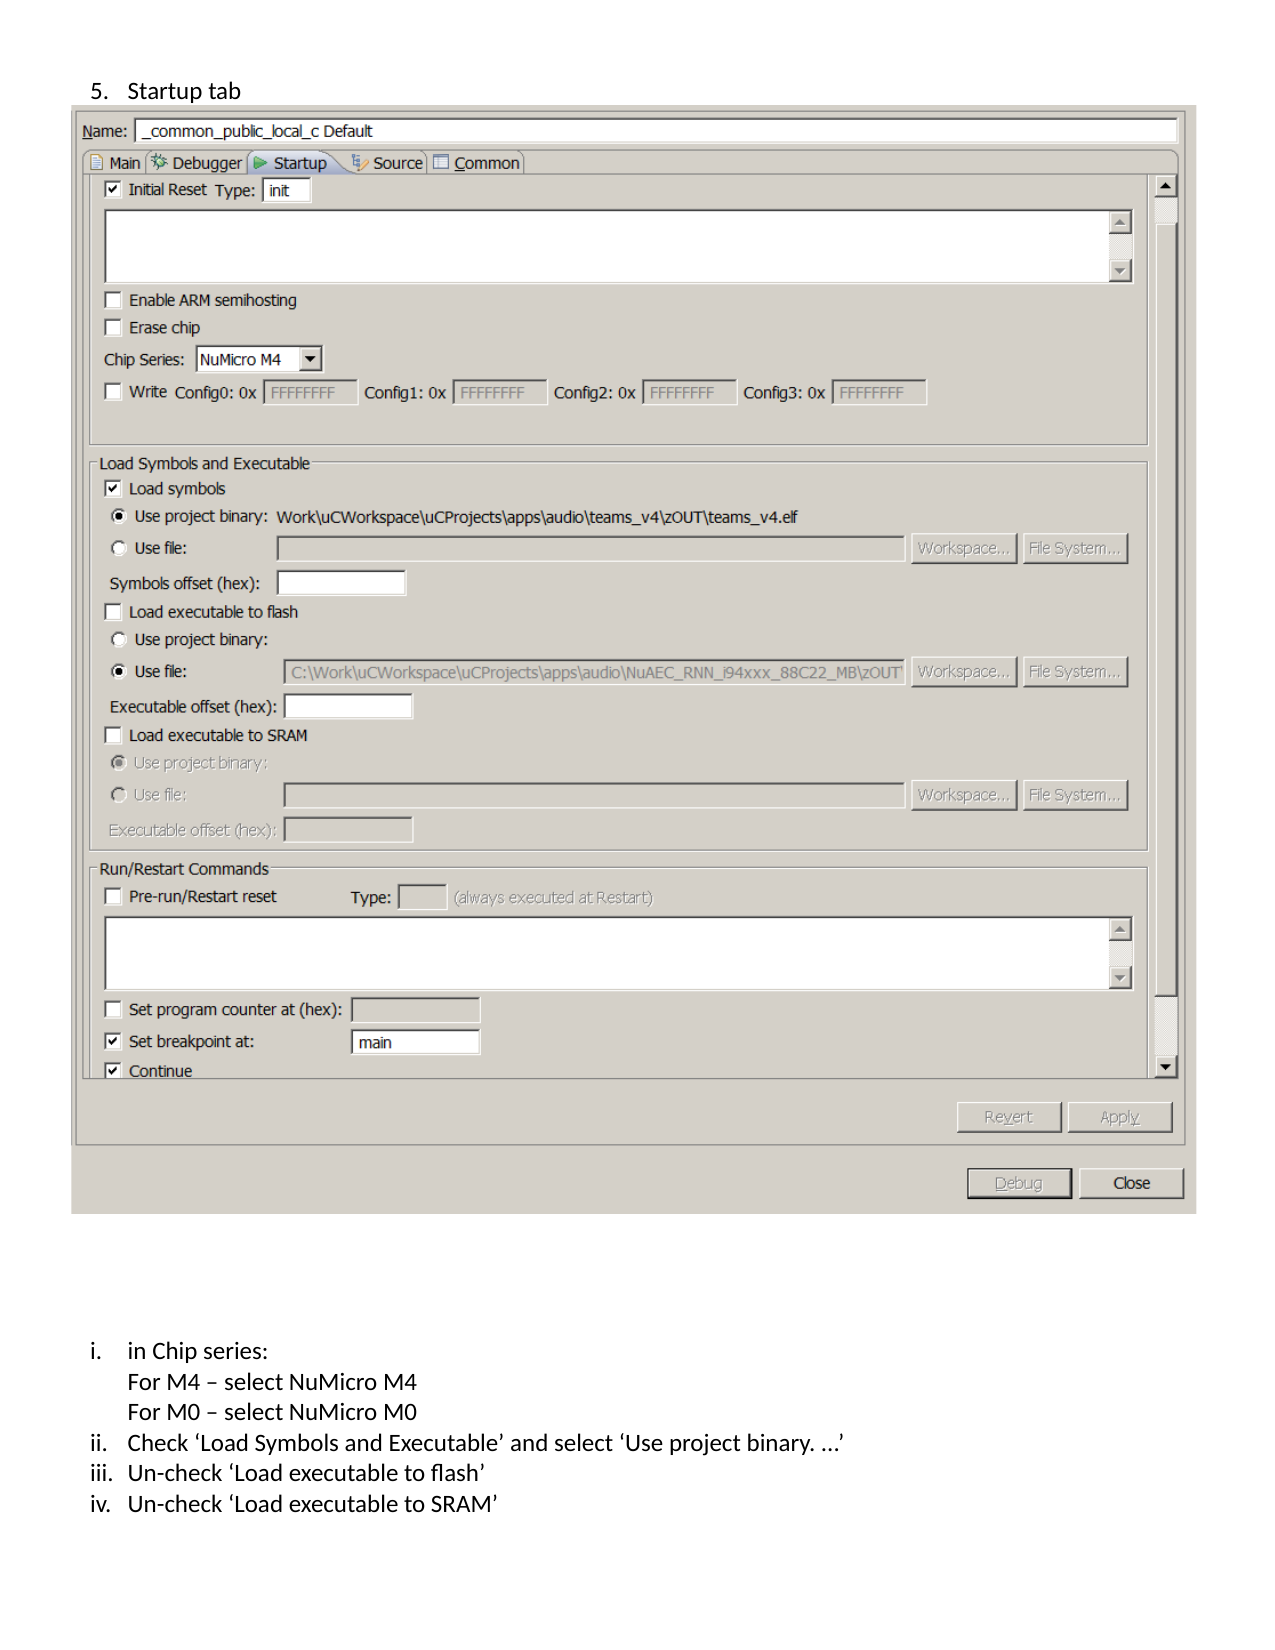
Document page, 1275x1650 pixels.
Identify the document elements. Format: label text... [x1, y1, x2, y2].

list Startup tab [90, 75, 1215, 106]
list Check ‘Load Symbols and Executable’ and select ‘Use project binary. ...’ [90, 1427, 1215, 1457]
list in Chip series: [90, 1335, 1215, 1366]
list Un-check ‘Load executable to SRAM’ [90, 1488, 1215, 1518]
list For M4 – select NuMicro M4 [90, 1366, 1215, 1396]
list Un-check ‘Load executable to flash’ [90, 1457, 1215, 1488]
list For M0 – select NuMicro M0 [90, 1396, 1215, 1427]
picture [71, 105, 1197, 1214]
